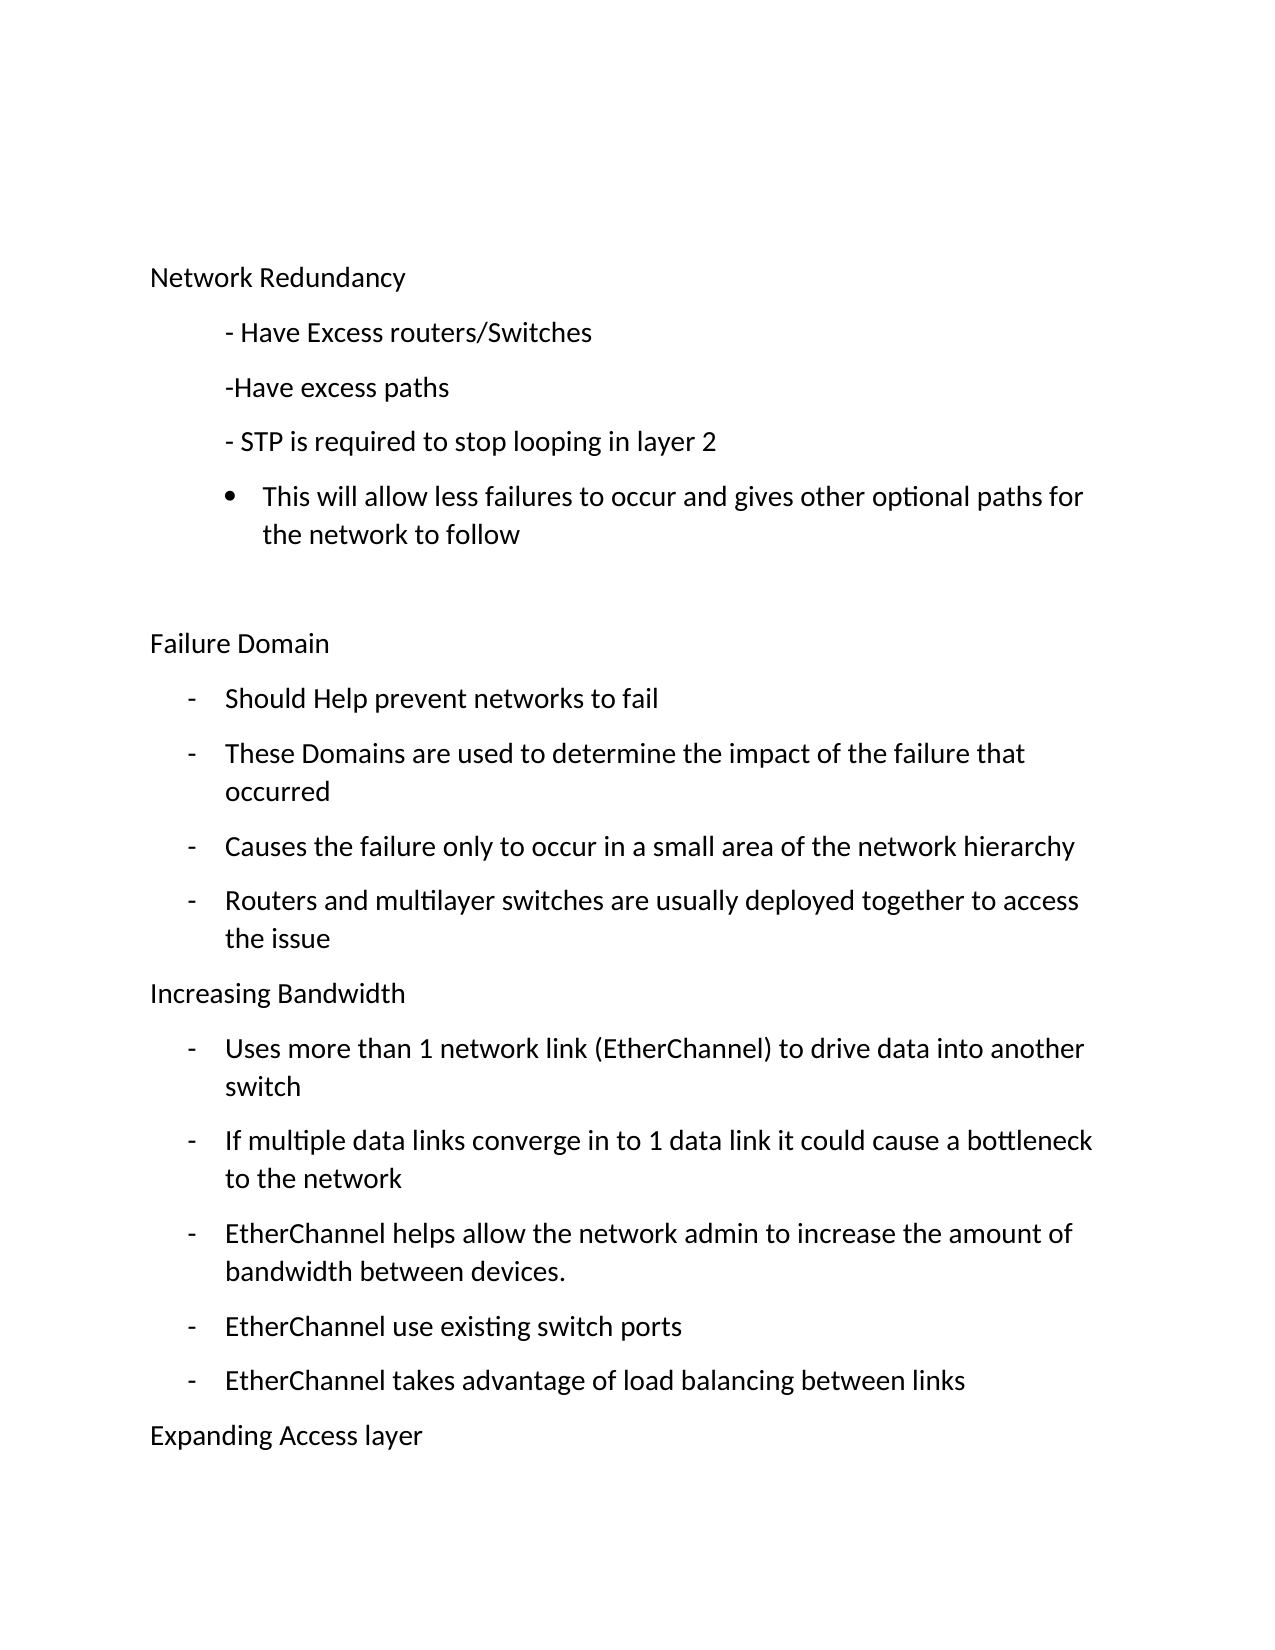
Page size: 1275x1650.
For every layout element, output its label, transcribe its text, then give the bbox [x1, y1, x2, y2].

list EtherChannel helps allow the network admin to increase the amount of bandwidth between devices. [187, 1215, 1125, 1289]
text - Have Excess routers/Switches [150, 314, 1125, 350]
text Increasing Bandwidth [150, 975, 1125, 1011]
list These Domains are used to determine the impact of the failure that occurred [187, 735, 1125, 808]
list EtherChannel takes advantage of load balancing between links [187, 1362, 1125, 1398]
text - STP is required to stop looping in layer 2 [150, 423, 1125, 459]
list If multiple data links converge in to 1 data link it could cause a bottleneck to the network [187, 1122, 1125, 1196]
list This will allow less failures to occur and gives other optional paths for the network to follow [225, 478, 1125, 552]
text -Have excess paths [150, 369, 1125, 404]
list Causes the failure only to occur in a small area of the network hierarchy [187, 828, 1125, 863]
list Routers and multilayer switches are usually deployed together to access the issue [187, 882, 1125, 956]
text Failure Domain [150, 626, 1125, 661]
list EtherChannel use existing switch ports [187, 1308, 1125, 1343]
list Uses more than 1 network link (EtherChannel) to drive data into another switch [187, 1030, 1125, 1103]
text Expanding Access layer [150, 1417, 1125, 1453]
list Should Help prevent networks to fail [187, 680, 1125, 716]
text Network Redundancy [150, 259, 1125, 295]
